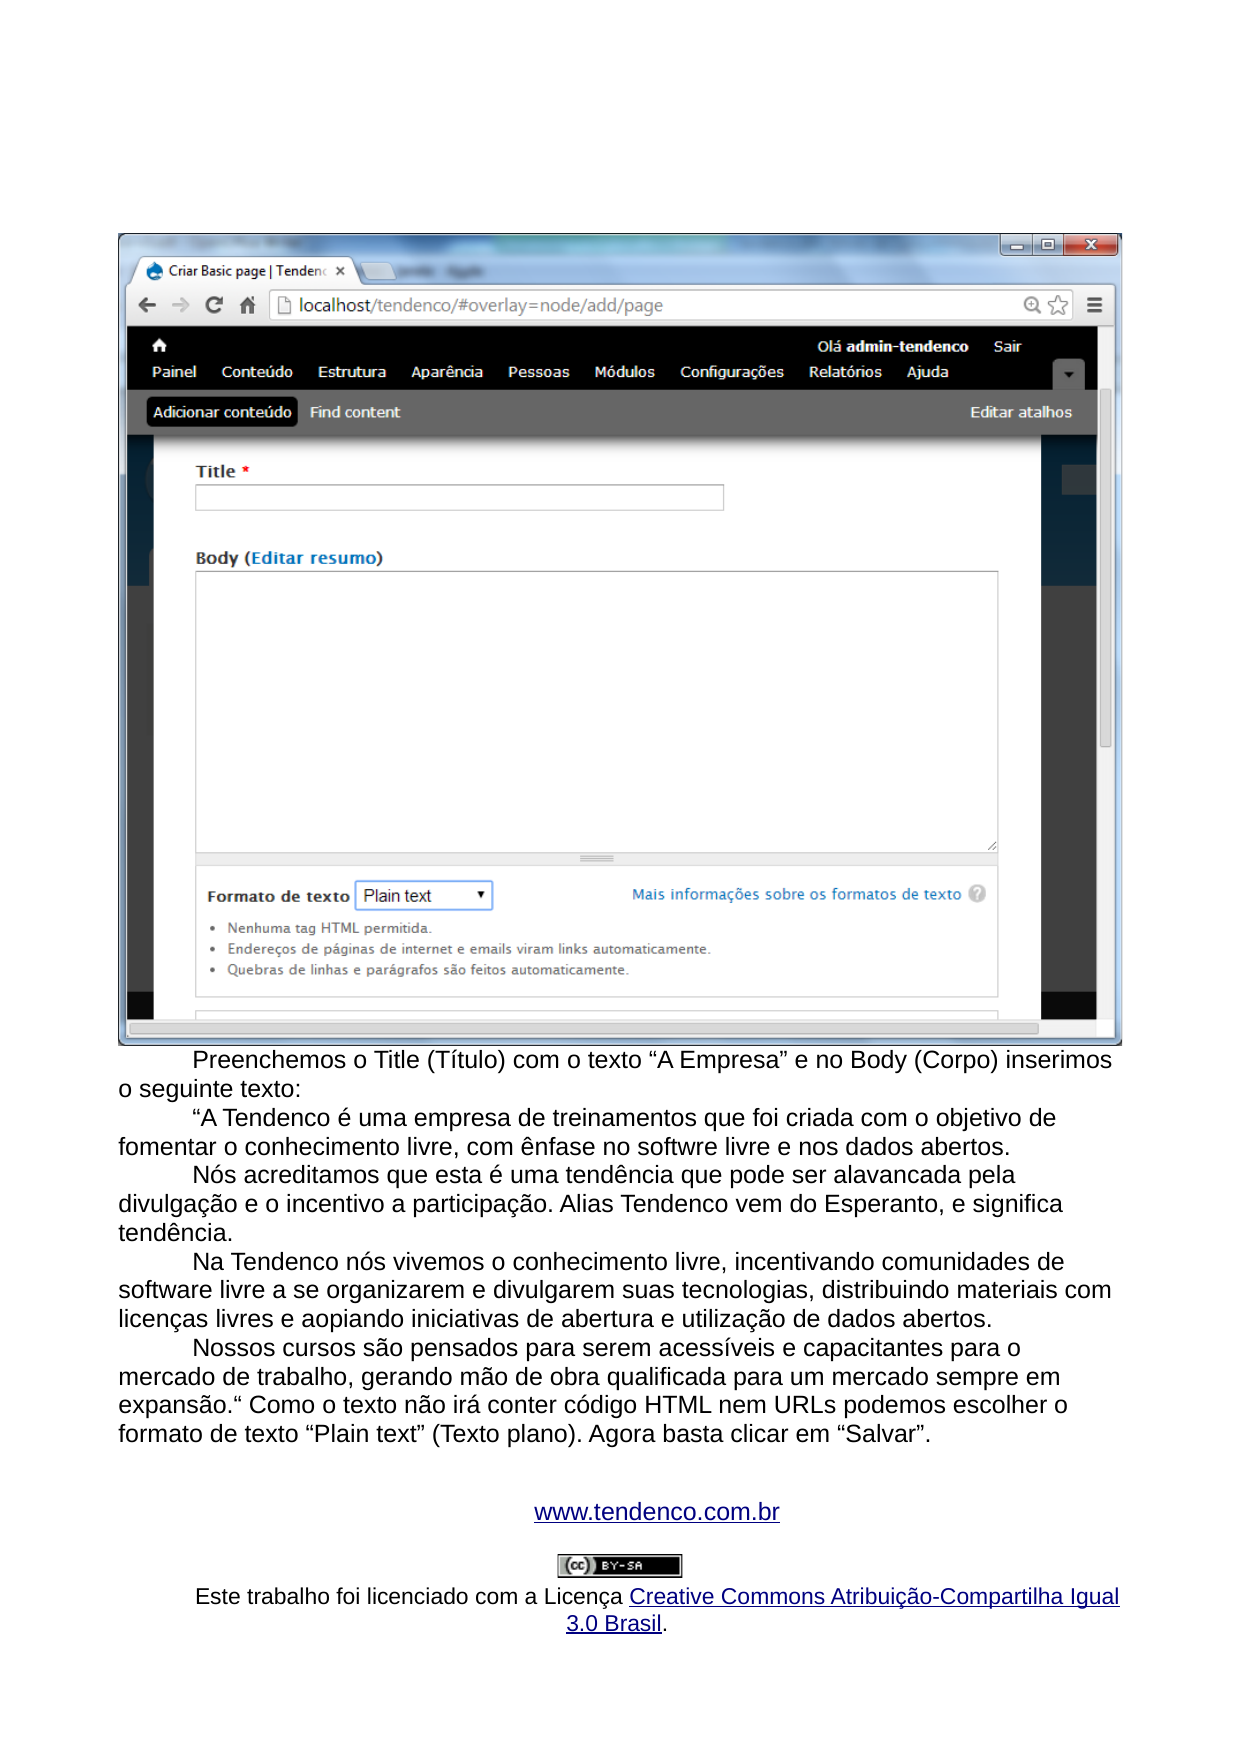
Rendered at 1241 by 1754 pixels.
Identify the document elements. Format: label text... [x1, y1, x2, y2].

text “A Tendenco é uma empresa de treinamentos que foi criada com o objetivo de fomentar o conhecimento livre, com ênfase no softwre livre e nos dados abertos. [118, 1103, 1122, 1161]
picture [557, 1554, 683, 1578]
text Nós acreditamos que esta é uma tendência que pode ser alavancada pela divulgação e o incentivo a participação. Alias Tendenco vem do Esperanto, e significa tendência. [118, 1161, 1122, 1247]
text Nossos cursos são pensados para serem acessíveis e capacitantes para o mercado de trabalho, gerando mão de obra qualificada para um mercado sempre em expansão.“ Como o texto não irá conter código HTML nem URLs podemos escolher o formato de texto “Plain text” (Texto plano). Agora basta clicar em “Salvar”. [118, 1333, 1122, 1448]
text Na Tendenco nós vivemos o conhecimento livre, incentivando comunidades de software livre a se organizarem e divulgarem suas tecnologias, distribuindo materiais com licenças livres e aopiando iniciativas de abertura e utilização de dados abertos. [118, 1247, 1122, 1333]
picture [118, 233, 1123, 1046]
text Preenchemos o Title (Título) com o texto “A Empresa” e no Body (Corpo) inserimos o seguinte texto: [118, 1046, 1122, 1103]
